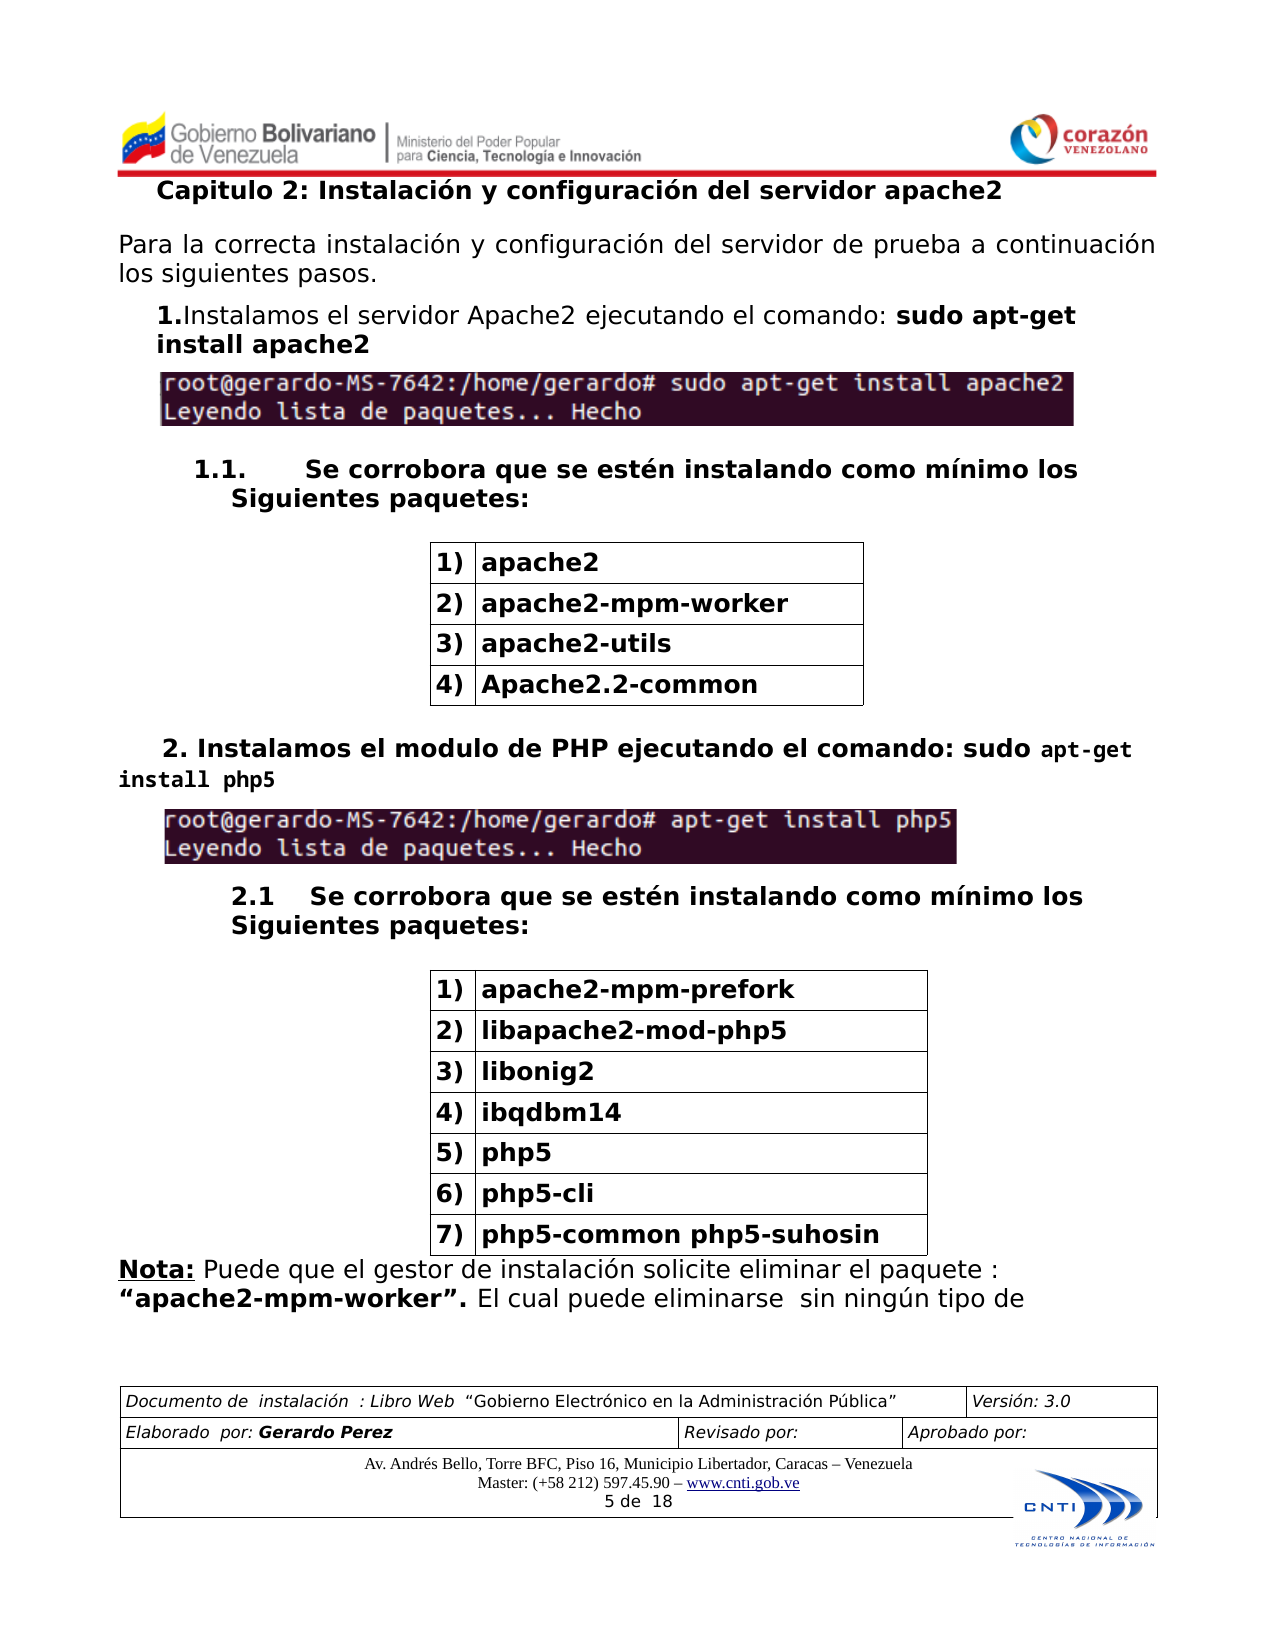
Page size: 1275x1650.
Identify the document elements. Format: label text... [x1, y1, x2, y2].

table_cell 4) [431, 666, 475, 705]
table_cell php5-common php5-suhosin [476, 1215, 927, 1255]
table_cell libonig2 [476, 1052, 927, 1092]
picture [1013, 1468, 1156, 1548]
list Se corrobora que se estén instalando como mínimo los Siguientes paquetes: [193, 455, 1157, 513]
picture [159, 372, 1074, 426]
table_cell 3) [431, 625, 475, 664]
table_header apache2 [476, 543, 863, 583]
picture [117, 107, 1157, 177]
table_cell 7) [431, 1215, 475, 1255]
table_cell php5-cli [476, 1174, 927, 1214]
list 2.1 Se corrobora que se estén instalando como mínimo los Siguientes paquetes: [193, 882, 1157, 941]
picture [164, 809, 957, 864]
table_cell 5) [431, 1134, 475, 1173]
table_cell apache2-mpm-worker [476, 584, 863, 624]
table_cell apache2-utils [476, 625, 863, 664]
subtitle Capitulo 2: Instalación y configuración del servidor apache2 [118, 177, 1157, 206]
table_cell 3) [431, 1052, 475, 1092]
table_cell Apache2.2-common [476, 666, 863, 705]
list 1.Instalamos el servidor Apache2 ejecutando el comando: sudo apt-get install apache2 [118, 301, 1157, 359]
table_cell 2) [431, 584, 475, 624]
table_cell 2) [431, 1011, 475, 1051]
table_header 1) [431, 543, 475, 583]
table_cell 4) [431, 1093, 475, 1133]
text “apache2-mpm-worker”. El cual puede eliminarse sin ningún tipo de [118, 1284, 1157, 1313]
text Para la correcta instalación y configuración del servidor de prueba a continuación los siguientes pasos. [118, 230, 1157, 289]
table_cell libapache2-mod-php5 [476, 1011, 927, 1051]
table_cell ibqdbm14 [476, 1093, 927, 1133]
table_header 1) [431, 971, 475, 1010]
table_cell 6) [431, 1174, 475, 1214]
table_header apache2-mpm-prefork [476, 971, 927, 1010]
table_cell php5 [476, 1134, 927, 1173]
text 2. Instalamos el modulo de PHP ejecutando el comando: sudo apt-get install php5 [118, 734, 1157, 794]
text Nota: Puede que el gestor de instalación solicite eliminar el paquete : [118, 1255, 1157, 1284]
